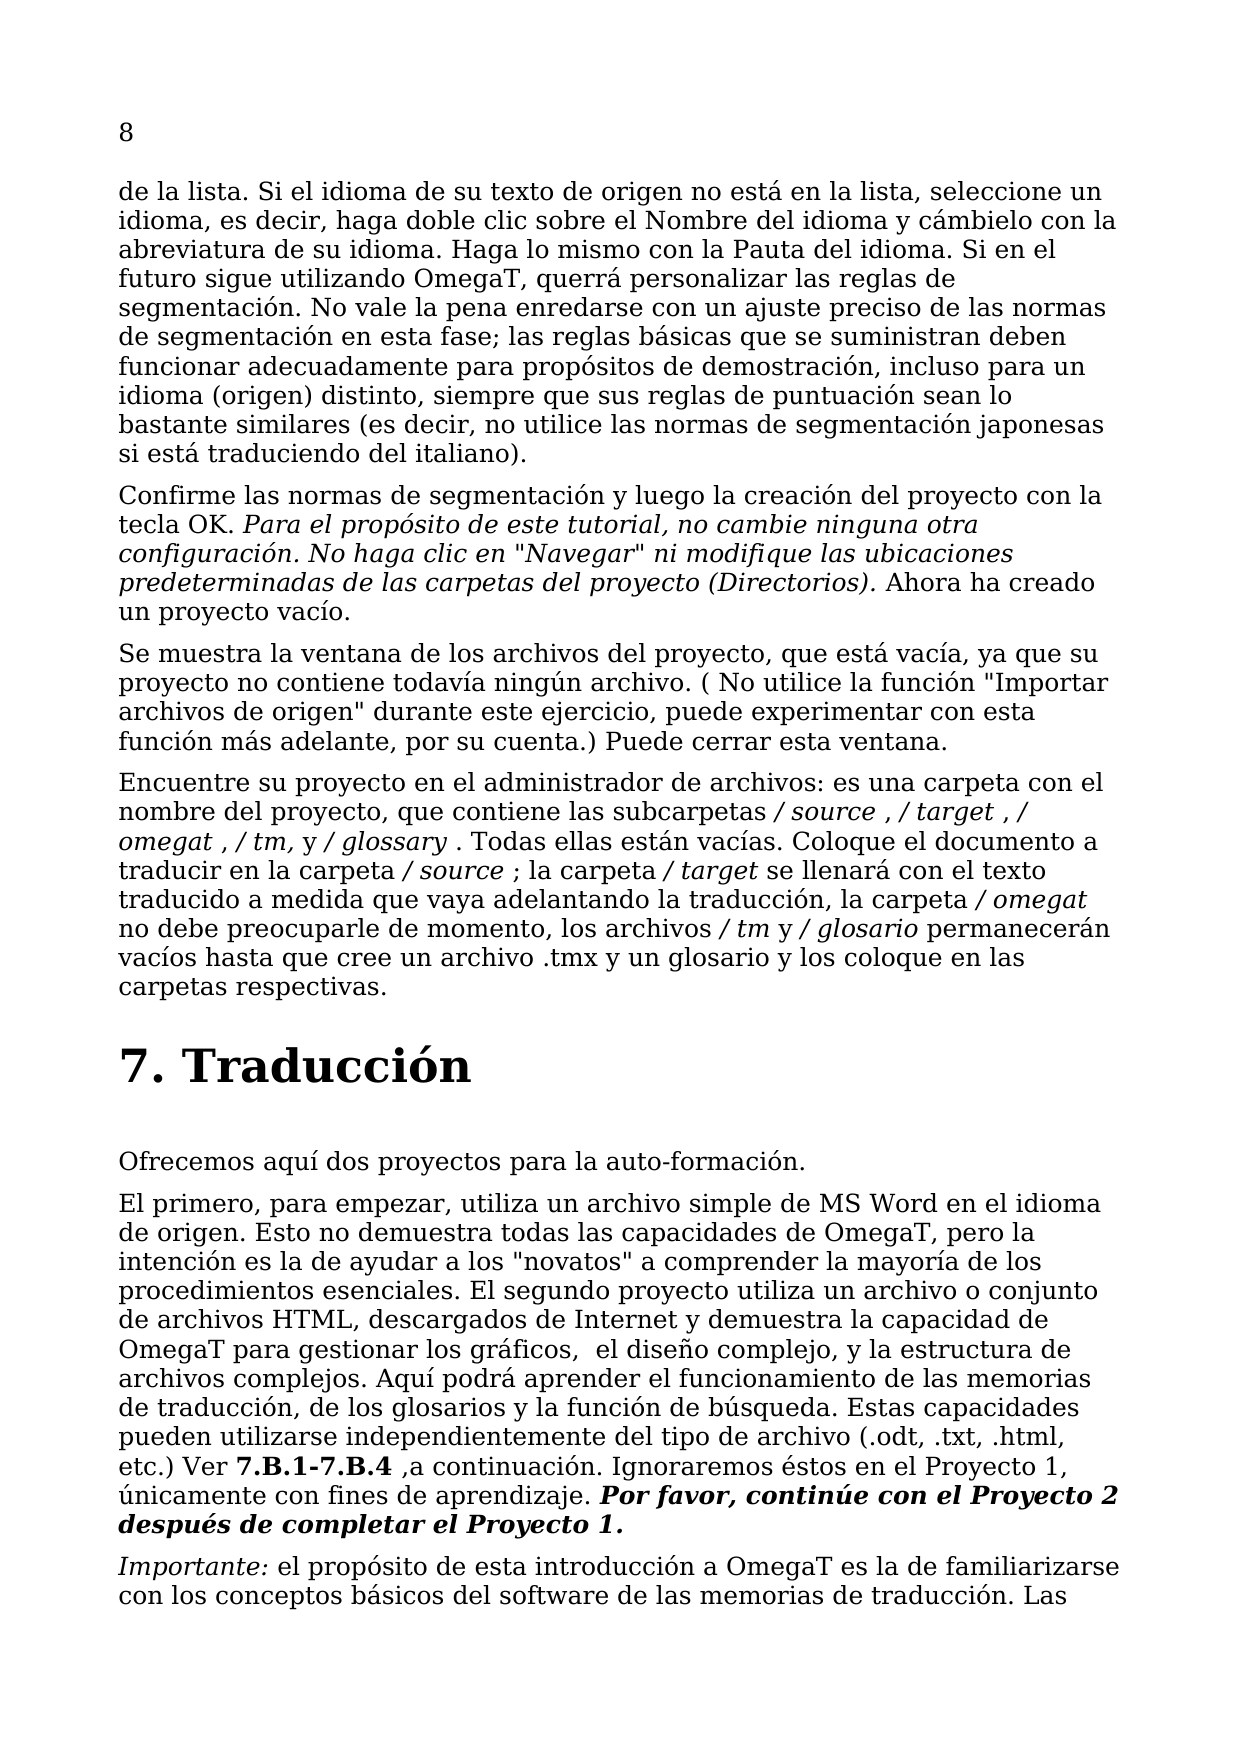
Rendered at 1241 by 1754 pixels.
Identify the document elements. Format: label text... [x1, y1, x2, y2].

text Ofrecemos aquí dos proyectos para la auto-formación. [118, 1147, 1122, 1176]
text Se muestra la ventana de los archivos del proyecto, que está vacía, ya que su proyecto no contiene todavía ningún archivo. ( No utilice la función "Importar archivos de origen" durante este ejercicio, puede experimentar con esta función más adelante, por su cuenta.) Puede cerrar esta ventana. [118, 639, 1122, 756]
text El primero, para empezar, utiliza un archivo simple de MS Word en el idioma de origen. Esto no demuestra todas las capacidades de OmegaT, pero la intención es la de ayudar a los "novatos" a comprender la mayoría de los procedimientos esenciales. El segundo proyecto utiliza un archivo o conjunto de archivos HTML, descargados de Internet y demuestra la capacidad de OmegaT para gestionar los gráficos, el diseño complejo, y la estructura de archivos complejos. Aquí podrá aprender el funcionamiento de las memorias de traducción, de los glosarios y la función de búsqueda. Estas capacidades pueden utilizarse independientemente del tipo de archivo (.odt, .txt, .html, etc.) Ver 7.B.1-7.B.4 ,a continuación. Ignoraremos éstos en el Proyecto 1, únicamente con fines de aprendizaje. Por favor, continúe con el Proyecto 2 después de completar el Proyecto 1. [118, 1189, 1122, 1539]
text Confirme las normas de segmentación y luego la creación del proyecto con la tecla OK. Para el propósito de este tutorial, no cambie ninguna otra configuración. No haga clic en "Navegar" ni modifique las ubicaciones predeterminadas de las carpetas del proyecto (Directorios). Ahora ha creado un proyecto vacío. [118, 481, 1122, 627]
subtitle 7. Traducción [118, 1039, 1122, 1093]
text de la lista. Si el idioma de su texto de origen no está en la lista, seleccione un idioma, es decir, haga doble clic sobre el Nombre del idioma y cámbielo con la abreviatura de su idioma. Haga lo mismo con la Pauta del idioma. Si en el futuro sigue utilizando OmegaT, querrá personalizar las reglas de segmentación. No vale la pena enredarse con un ajuste preciso de las normas de segmentación en esta fase; las reglas básicas que se suministran deben funcionar adecuadamente para propósitos de demostración, incluso para un idioma (origen) distinto, siempre que sus reglas de puntuación sean lo bastante similares (es decir, no utilice las normas de segmentación japonesas si está traduciendo del italiano). [118, 177, 1122, 468]
text Importante: el propósito de esta introducción a OmegaT es la de familiarizarse con los conceptos básicos del software de las memorias de traducción. Las [118, 1552, 1122, 1610]
text Encuentre su proyecto en el administrador de archivos: es una carpeta con el nombre del proyecto, que contiene las subcarpetas / source , / target , / omegat , / tm, y / glossary . Todas ellas están vacías. Coloque el documento a traducir en la carpeta / source ; la carpeta / target se llenará con el texto traducido a medida que vaya adelantando la traducción, la carpeta / omegat no debe preocuparle de momento, los archivos / tm y / glosario permanecerán vacíos hasta que cree un archivo .tmx y un glosario y los coloque en las carpetas respectivas. [118, 768, 1122, 1002]
